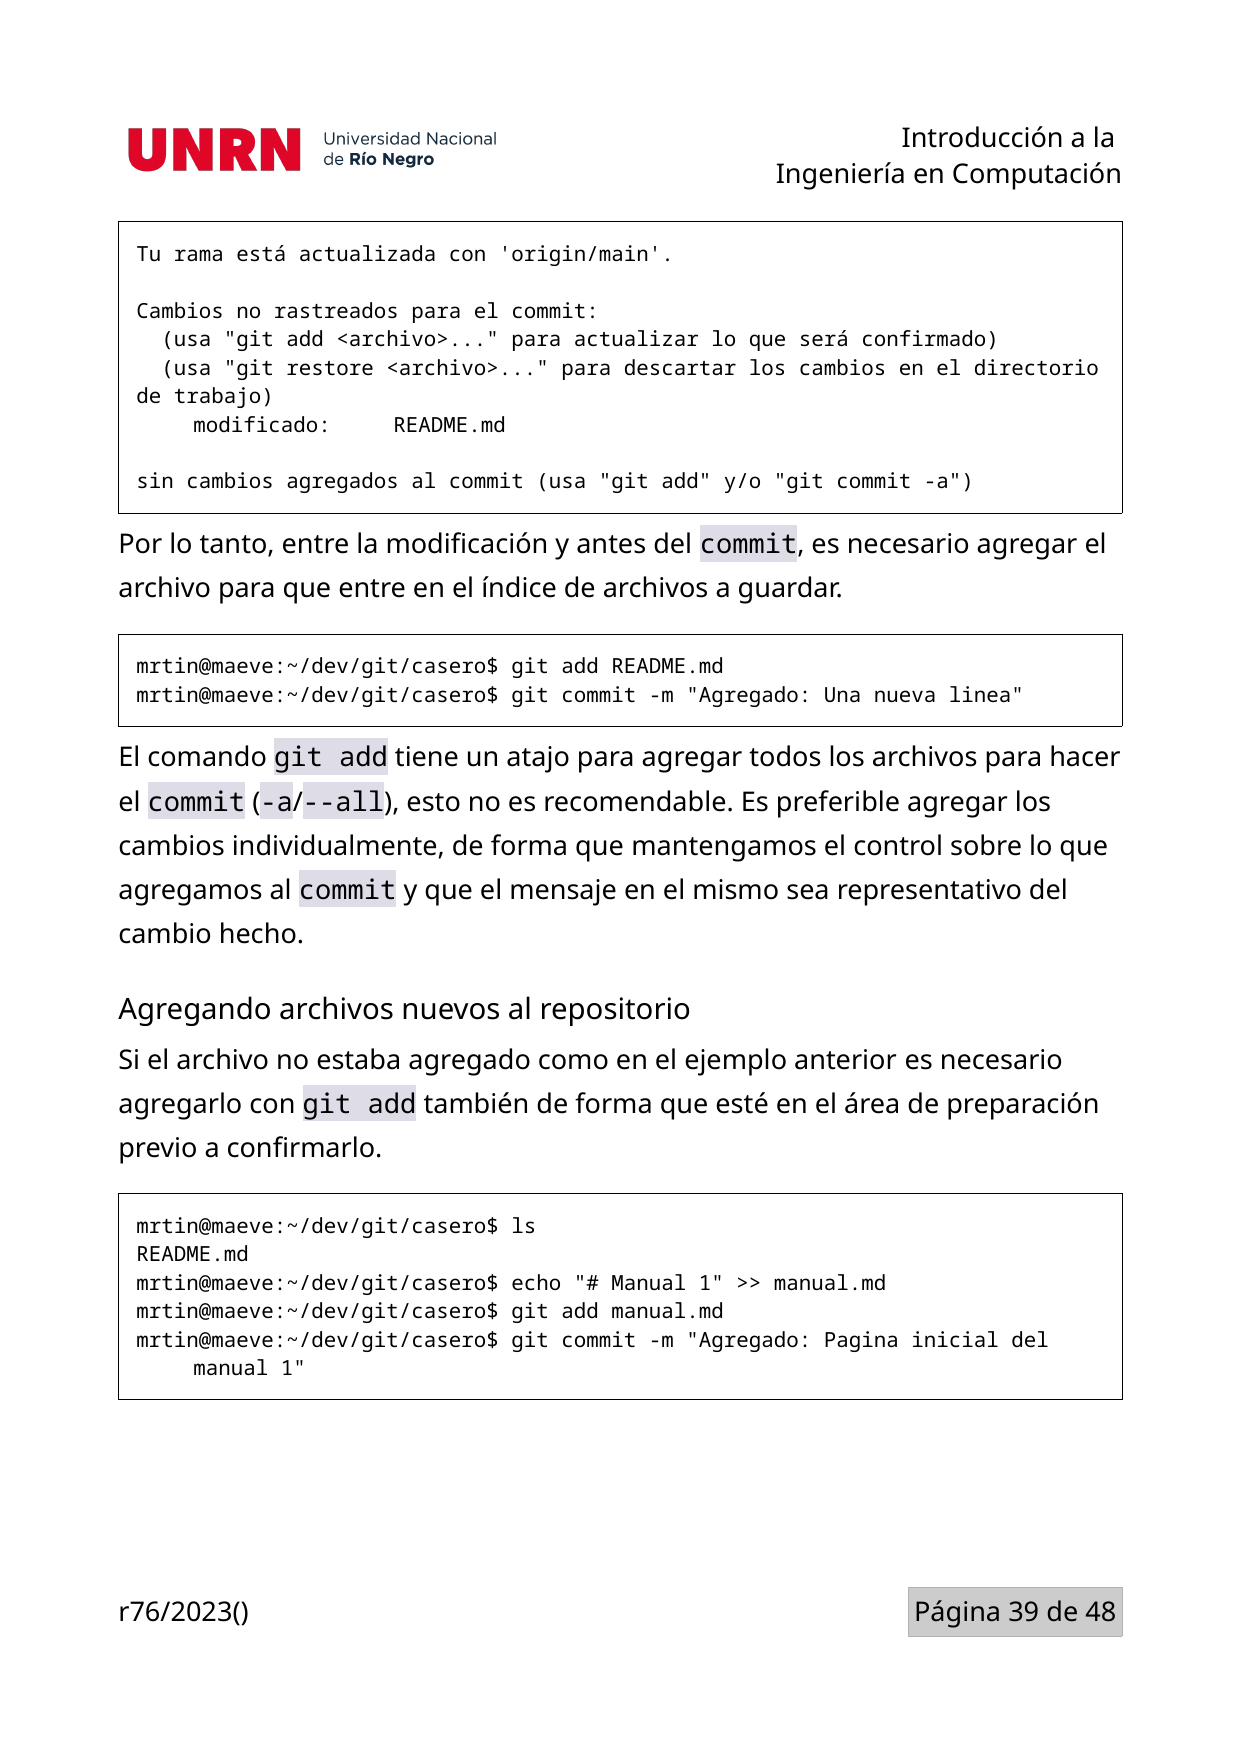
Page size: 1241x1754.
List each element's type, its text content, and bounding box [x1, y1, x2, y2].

text mrtin@maeve:~/dev/git/casero$ git commit -m "Agregado: Una nueva linea" [119, 662, 1122, 726]
picture [118, 118, 505, 180]
text Cambios no rastreados para el commit: [119, 278, 1122, 307]
text mrtin@maeve:~/dev/git/casero$ ls [119, 1194, 1122, 1222]
text Si el archivo no estaba agregado como en el ejemplo anterior es necesario agregarlo con git add también de forma que esté en el área de preparación previo a confirmarlo. [118, 1040, 1122, 1166]
text Por lo tanto, entre la modificación y antes del commit, es necesario agregar el archivo para que entre en el índice de archivos a guardar. [118, 525, 1122, 606]
text Tu rama está actualizada con 'origin/main'. [119, 222, 1122, 268]
text mrtin@maeve:~/dev/git/casero$ git commit -m "Agregado: Pagina inicial del manual 1" [119, 1307, 1122, 1399]
text modificado: README.md [119, 392, 1122, 438]
text sin cambios agregados al commit (usa "git add" y/o "git commit -a") [119, 449, 1122, 513]
text mrtin@maeve:~/dev/git/casero$ echo "# Manual 1" >> manual.md [119, 1250, 1122, 1279]
subtitle Agregando archivos nuevos al repositorio [118, 988, 1122, 1028]
text README.md [119, 1222, 1122, 1250]
text mrtin@maeve:~/dev/git/casero$ git add manual.md [119, 1279, 1122, 1307]
text mrtin@maeve:~/dev/git/casero$ git add README.md [119, 635, 1122, 662]
text (usa "git restore <archivo>..." para descartar los cambios en el directorio de trabajo) [119, 335, 1122, 392]
text El comando git add tiene un atajo para agregar todos los archivos para hacer el commit (-a/--all), esto no es recomendable. Es preferible agregar los cambios individualmente, de forma que mantengamos el control sobre lo que agregamos al commit y que el mensaje en el mismo sea representativo del cambio hecho. [118, 738, 1122, 951]
text (usa "git add <archivo>..." para actualizar lo que será confirmado) [119, 307, 1122, 335]
